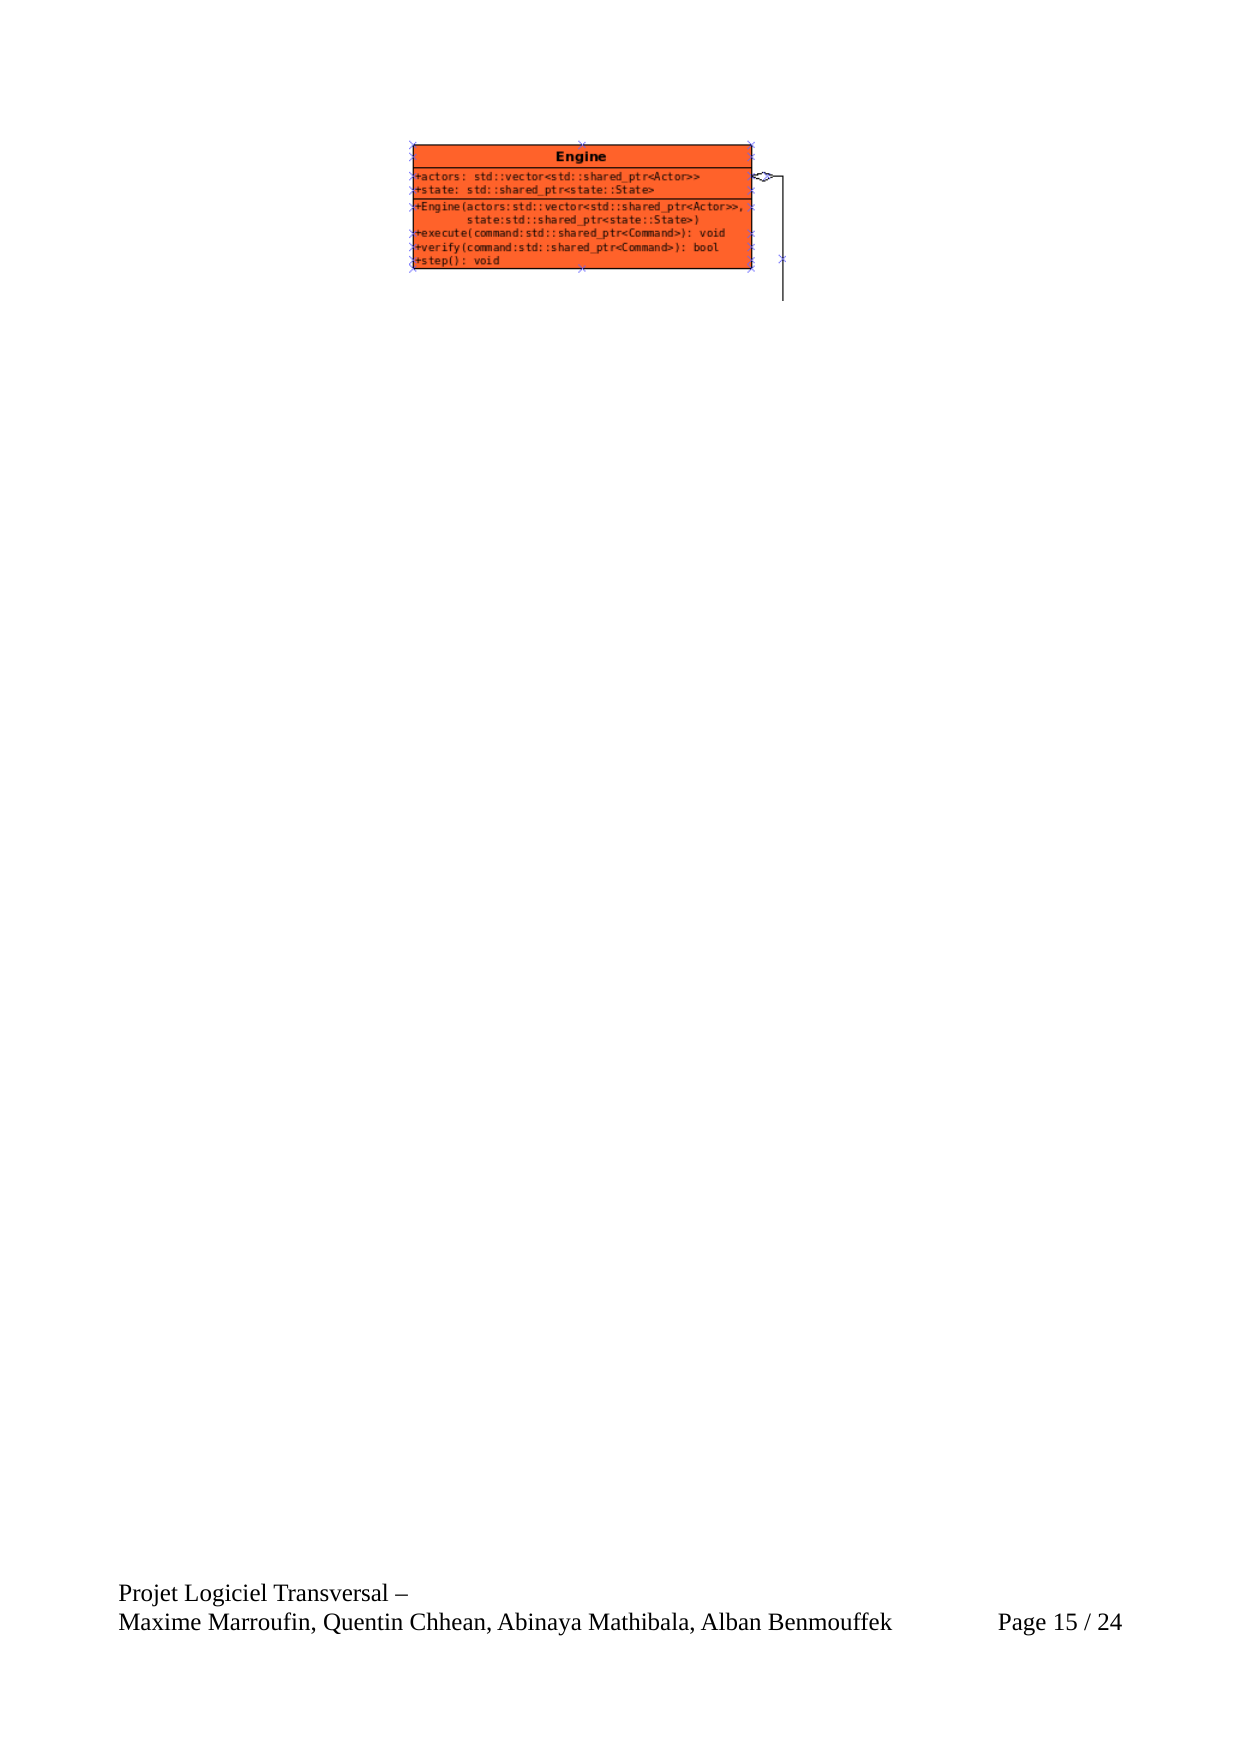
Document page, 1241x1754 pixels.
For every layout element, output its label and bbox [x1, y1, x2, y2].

picture [509, 127, 793, 301]
